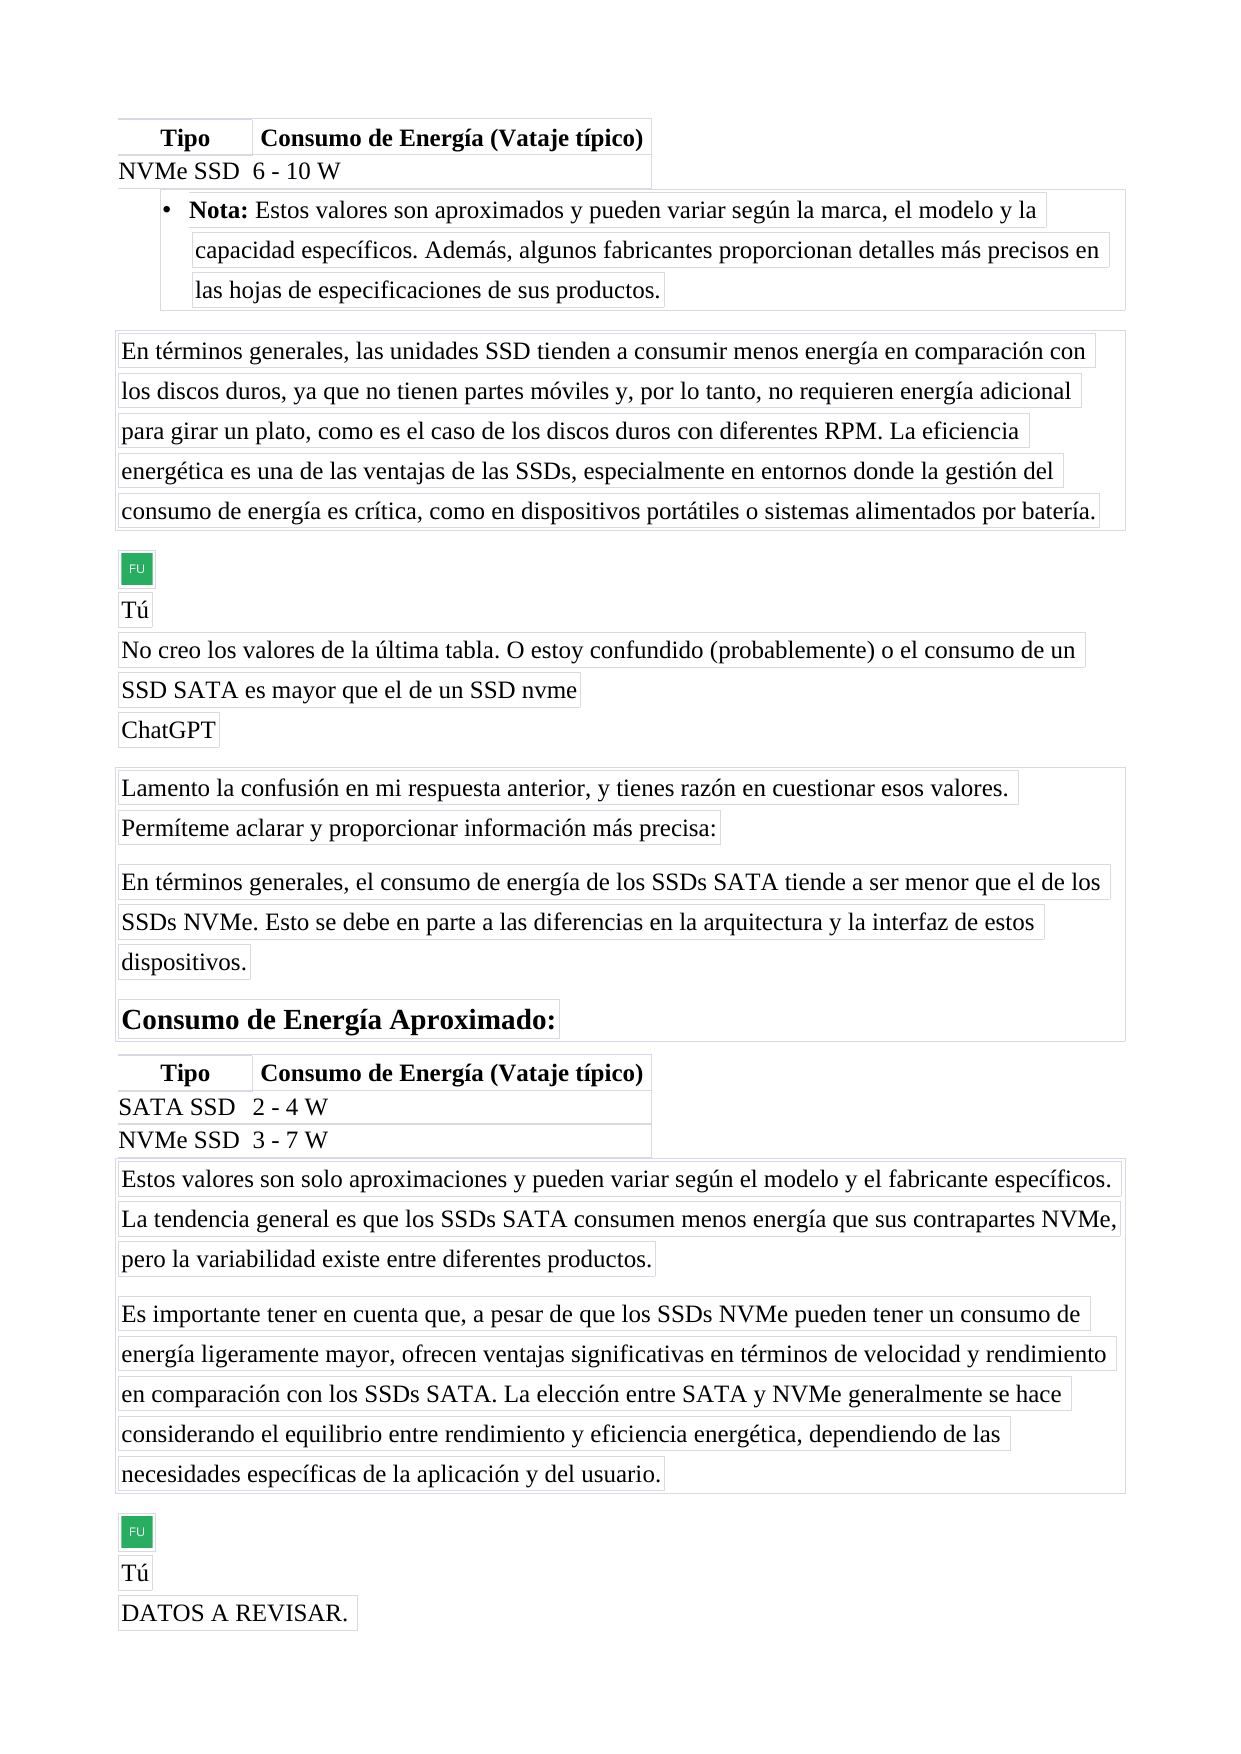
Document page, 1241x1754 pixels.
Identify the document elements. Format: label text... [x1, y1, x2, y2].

text Tú [119, 1556, 152, 1590]
subtitle Consumo de Energía Aproximado: [116, 996, 1125, 1041]
text [153, 592, 1122, 627]
table_cell 2 - 4 W [252, 1091, 651, 1123]
text Estos valores son solo aproximaciones y pueden variar según el modelo y el fabricante específicos. La tendencia general es que los SSDs SATA consumen menos energía que sus contrapartes NVMe, pero la variabilidad existe entre diferentes productos. [116, 1159, 1125, 1276]
text No creo los valores de la última tabla. O estoy confundido (probablemente) o el consumo de un SSD SATA es mayor que el de un SSD nvme [118, 632, 1122, 707]
picture [121, 1516, 153, 1548]
list Nota: Estos valores son aproximados y pueden variar según la marca, el modelo y la capacidad específicos. Además, algunos fabricantes proporcionan detalles más precisos en las hojas de especificaciones de sus productos. [161, 190, 1125, 310]
table_header Consumo de Energía (Vataje típico) [253, 1055, 651, 1090]
text Tú [119, 593, 152, 627]
text En términos generales, el consumo de energía de los SSDs SATA tiende a ser menor que el de los SSDs NVMe. Esto se debe en parte a las diferencias en la arquitectura y la interfaz de estos dispositivos. [116, 861, 1125, 979]
table_header Tipo [118, 1056, 252, 1090]
table_cell NVMe SSD [118, 156, 252, 187]
text En términos generales, las unidades SSD tienden a consumir menos energía en comparación con los discos duros, ya que no tienen partes móviles y, por lo tanto, no requieren energía adicional para girar un plato, como es el caso de los discos duros con diferentes RPM. La eficiencia energética es una de las ventajas de las SSDs, especialmente en entornos donde la gestión del consumo de energía es crítica, como en dispositivos portátiles o sistemas alimentados por batería. [116, 331, 1125, 530]
picture [121, 553, 153, 585]
text [153, 1555, 1122, 1590]
text Es importante tener en cuenta que, a pesar de que los SSDs NVMe pueden tener un consumo de energía ligeramente mayor, ofrecen ventajas significativas en términos de velocidad y rendimiento en comparación con los SSDs SATA. La elección entre SATA y NVMe generalmente se hace considerando el equilibrio entre rendimiento y eficiencia energética, dependiendo de las necesidades específicas de la aplicación y del usuario. [116, 1293, 1125, 1493]
text [220, 712, 1122, 747]
text ChatGPT [119, 713, 219, 747]
table_cell 3 - 7 W [252, 1125, 651, 1157]
table_cell 6 - 10 W [252, 155, 651, 187]
table_cell NVMe SSD [118, 1125, 252, 1157]
text Lamento la confusión en mi respuesta anterior, y tienes razón en cuestionar esos valores. Permíteme aclarar y proporcionar información más precisa: [116, 768, 1125, 844]
table_header Consumo de Energía (Vataje típico) [253, 119, 651, 154]
table_cell SATA SSD [118, 1092, 252, 1123]
text [358, 1595, 1122, 1630]
table_header Tipo [118, 120, 252, 154]
text DATOS A REVISAR. [119, 1596, 357, 1630]
